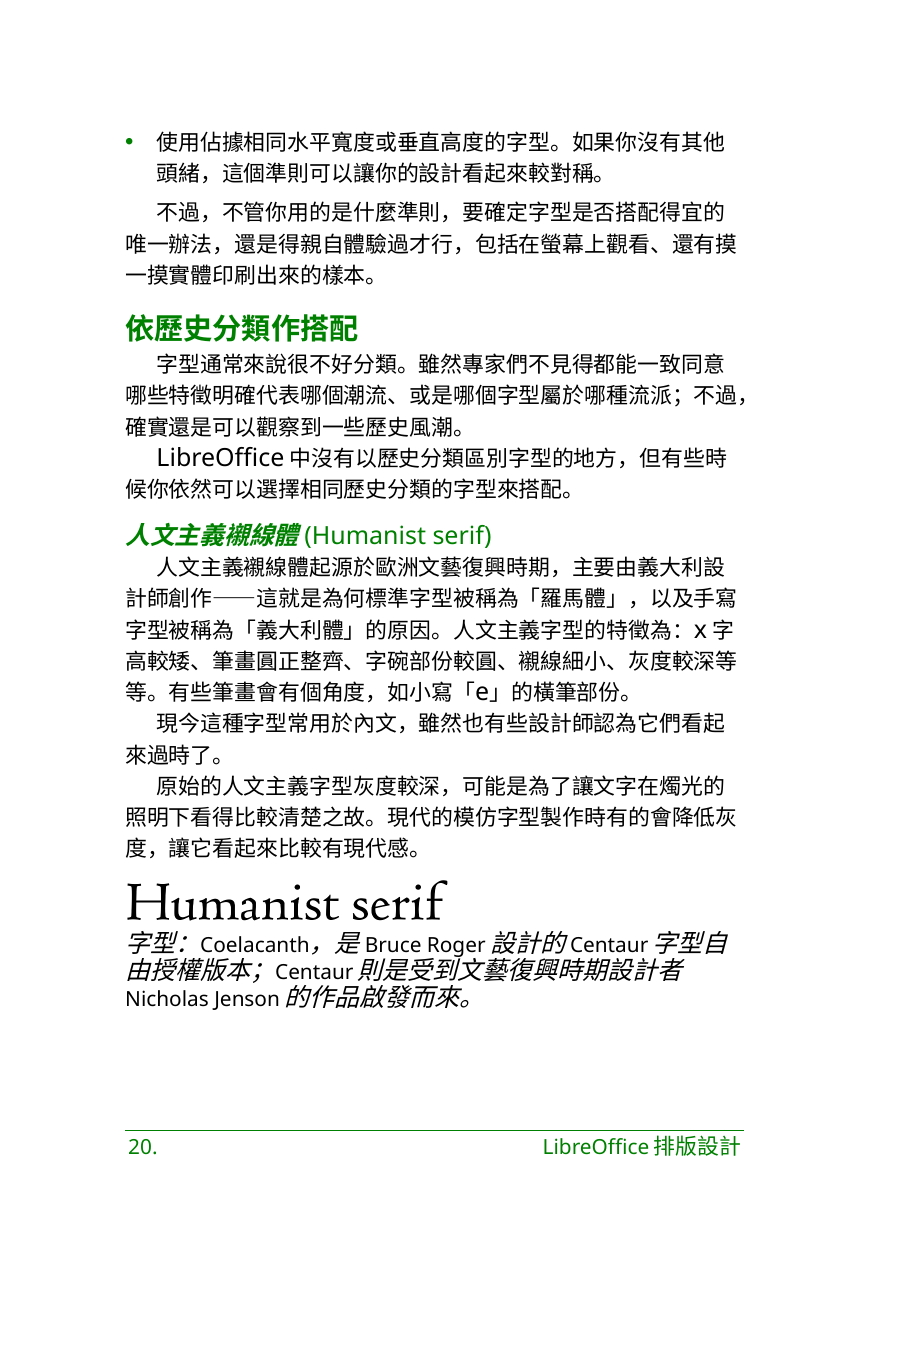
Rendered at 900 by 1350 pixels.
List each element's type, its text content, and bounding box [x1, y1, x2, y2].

picture [125, 878, 448, 921]
list 使用佔據相同水平寬度或垂直高度的字型。如果你沒有其他頭緒，這個準則可以讓你的設計看起來較對稱。 [125, 125, 744, 187]
text 現今這種字型常用於內文，雖然也有些設計師認為它們看起來過時了。 [125, 707, 744, 769]
table_cell 字型：Coelacanth，是Bruce Roger設計的Centaur字型自由授權版本；Centaur則是受到文藝復興時期設計者Nicholas Jenson的作品啟發而來。 [125, 923, 744, 1012]
text 字型通常來說很不好分類。雖然專家們不見得都能一致同意哪些特徵明確代表哪個潮流、或是哪個字型屬於哪種流派；不過，確實還是可以觀察到一些歷史風潮。 [125, 347, 744, 441]
text LibreOffice中沒有以歷史分類區別字型的地方，但有些時候你依然可以選擇相同歷史分類的字型來搭配。 [125, 441, 744, 504]
text 人文主義襯線體起源於歐洲文藝復興時期，主要由義大利設計師創作——這就是為何標準字型被稱為「羅馬體」，以及手寫字型被稱為「義大利體」的原因。人文主義字型的特徵為：x字高較矮、筆畫圓正整齊、字碗部份較圓、襯線細小、灰度較深等等。有些筆畫會有個角度，如小寫「e」的橫筆部份。 [125, 551, 744, 707]
text 原始的人文主義字型灰度較深，可能是為了讓文字在燭光的照明下看得比較清楚之故。現代的模仿字型製作時有的會降低灰度，讓它看起來比較有現代感。 [125, 769, 744, 863]
subtitle 依歷史分類作搭配 [125, 305, 744, 347]
table_header [125, 878, 744, 922]
subtitle 人文主義襯線體 (Humanist serif) [125, 519, 744, 551]
text 不過，不管你用的是什麼準則，要確定字型是否搭配得宜的唯一辦法，還是得親自體驗過才行，包括在螢幕上觀看、還有摸一摸實體印刷出來的樣本。 [125, 196, 744, 289]
